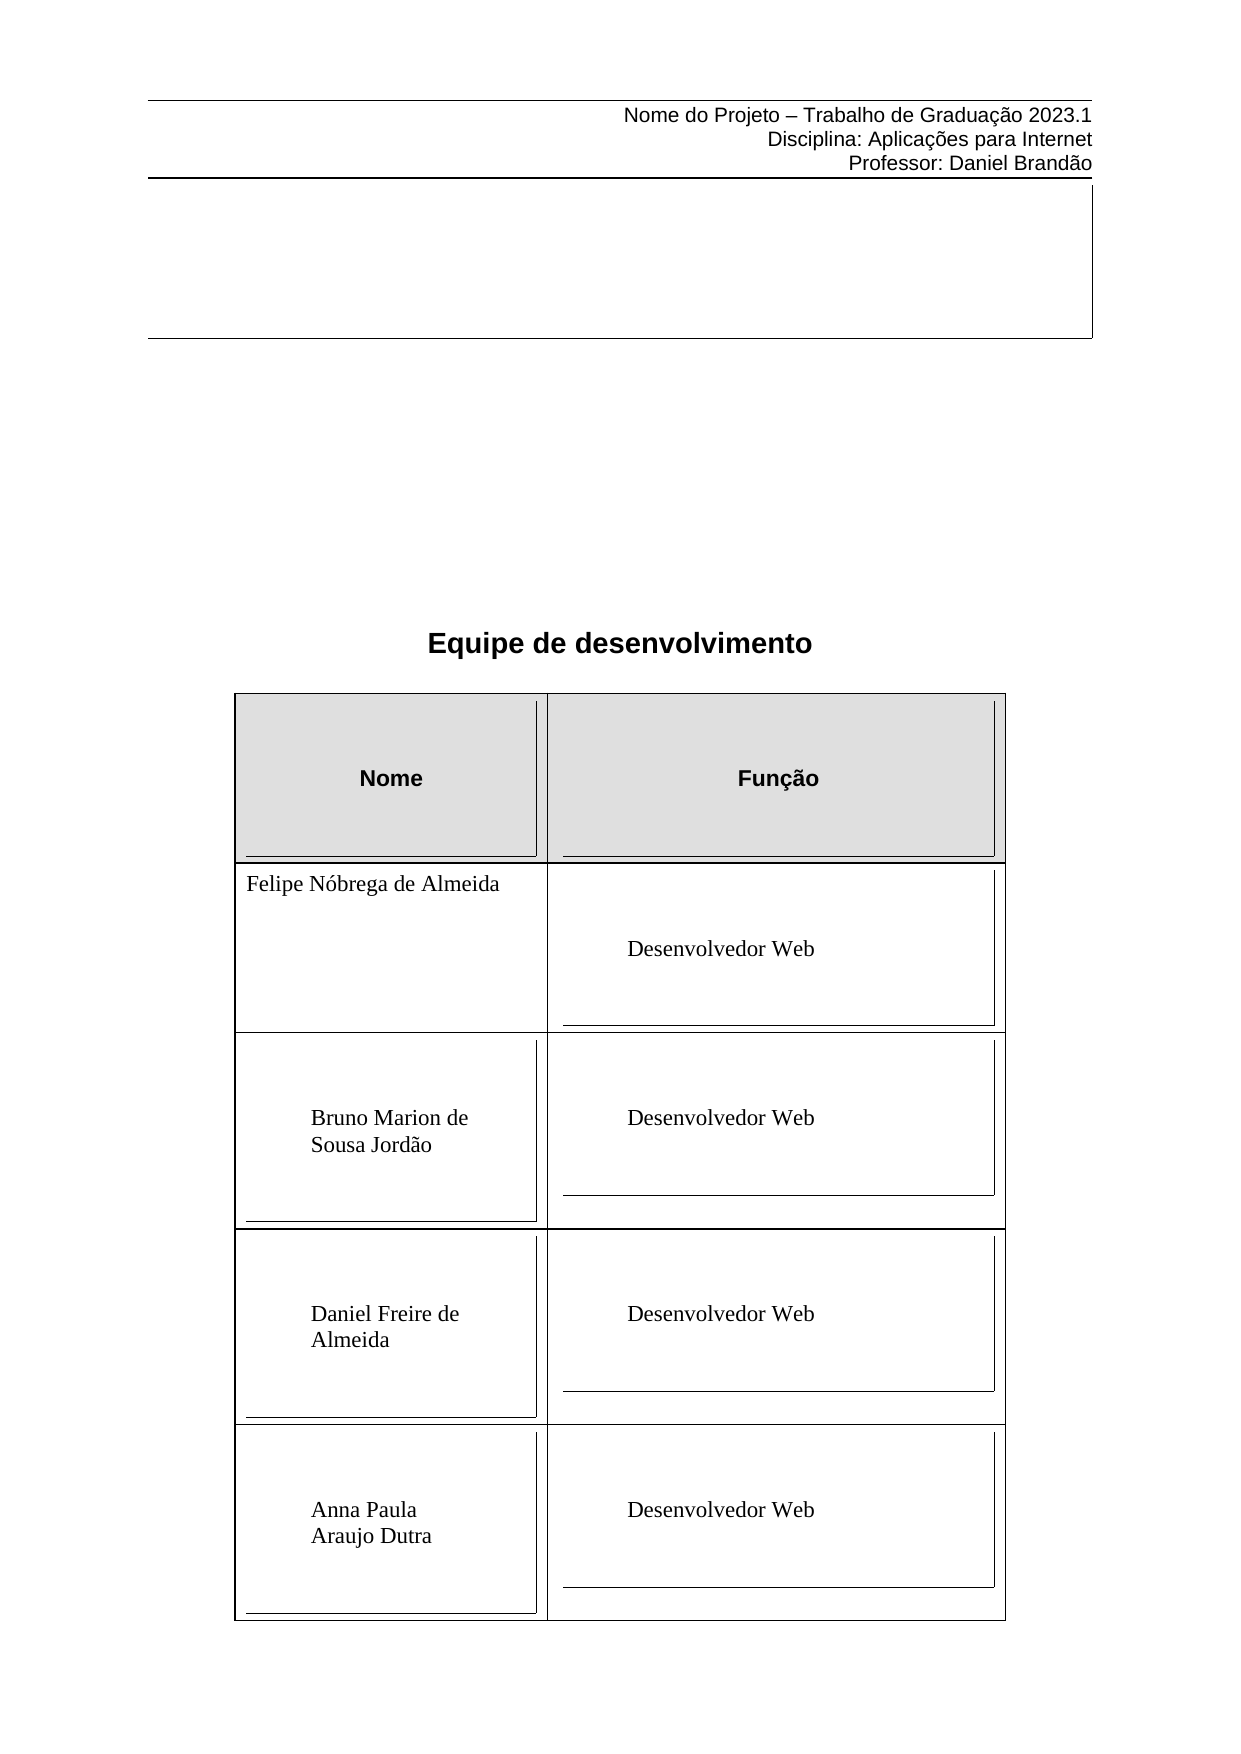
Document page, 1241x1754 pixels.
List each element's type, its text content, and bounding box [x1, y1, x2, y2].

table_cell Anna Paula Araujo Dutra [236, 1425, 547, 1620]
table_cell Desenvolvedor Web [548, 864, 1005, 1032]
table_cell Felipe Nóbrega de Almeida [236, 864, 547, 1032]
table_cell Desenvolvedor Web [548, 1033, 1005, 1228]
table_header Nome [236, 694, 547, 862]
table_cell Bruno Marion de Sousa Jordão [236, 1033, 547, 1228]
table_cell Daniel Freire de Almeida [236, 1230, 547, 1424]
table_cell Desenvolvedor Web [548, 1425, 1005, 1620]
table_cell Desenvolvedor Web [548, 1230, 1005, 1424]
text Equipe de desenvolvimento [148, 626, 1092, 659]
table_header Função [548, 694, 1005, 862]
